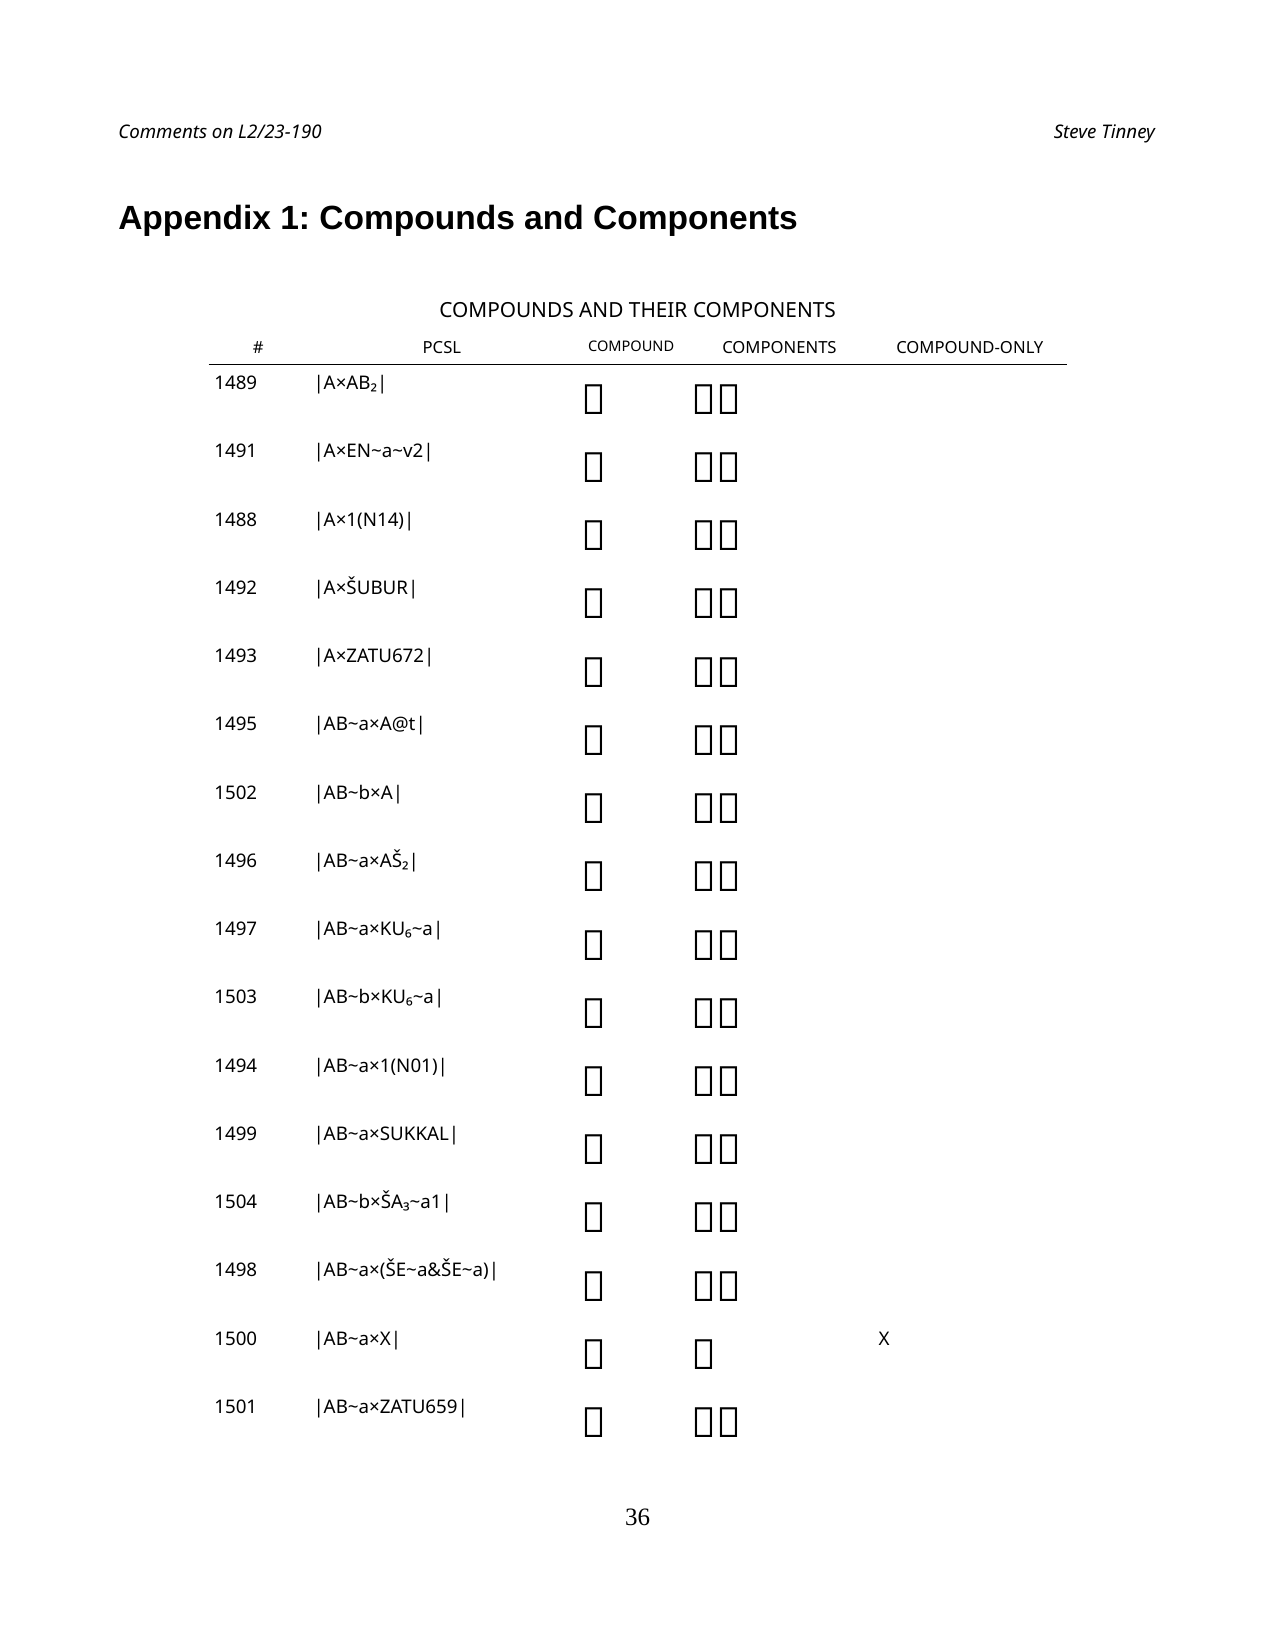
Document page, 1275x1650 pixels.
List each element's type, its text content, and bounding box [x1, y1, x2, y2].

table_cell # [209, 330, 308, 364]
table_cell 1488 [209, 500, 308, 568]
table_cell 𒛮𒧁 [686, 1183, 872, 1251]
table_cell 1498 [209, 1251, 308, 1319]
table_cell |AB~a×SUKKAL| [308, 1114, 576, 1183]
table_cell 𒱕 [576, 1183, 686, 1251]
table_cell 𒱏 [576, 1251, 686, 1319]
table_cell |AB~a×ZATU659| [308, 1387, 576, 1456]
table_cell 1493 [209, 637, 308, 705]
table_cell 1501 [209, 1387, 308, 1456]
table_cell [873, 841, 1067, 910]
table_cell 1491 [209, 432, 308, 500]
table_cell [873, 1251, 1067, 1319]
table_cell 𒛮𒛧 [686, 773, 872, 841]
table_cell [873, 1114, 1067, 1183]
table_cell |A×ŠUBUR| [308, 569, 576, 637]
table_cell 𒛧𒞳 [686, 432, 872, 500]
table_cell 𒛧𒬽 [686, 637, 872, 705]
table_cell X [873, 1319, 1067, 1387]
table_cell 𒱍 [576, 841, 686, 910]
table_cell 1502 [209, 773, 308, 841]
table_cell |A×1(N14)| [308, 500, 576, 568]
table_cell [873, 365, 1067, 432]
table_cell 𒱊 [576, 637, 686, 705]
table_cell |AB~b×A| [308, 773, 576, 841]
table_cell 1504 [209, 1183, 308, 1251]
table_cell |A×EN~a~v2| [308, 432, 576, 500]
table_cell |A×AB₂| [308, 365, 576, 432]
table_cell 𒱌 [576, 705, 686, 773]
table_cell 1494 [209, 1046, 308, 1114]
table_cell 𒛧𒖑 [686, 500, 872, 568]
table_cell |AB~a×AŠ₂| [308, 841, 576, 910]
table_cell 𒛫𒖀 [686, 1046, 872, 1114]
table_cell 𒛫𒣈 [686, 910, 872, 978]
table_cell |AB~b×ŠA₃~a1| [308, 1183, 576, 1251]
table_cell 𒛫𒜠 [686, 841, 872, 910]
table_cell 𒱆 [576, 365, 686, 432]
table_cell 𒛫𒬱 [686, 1387, 872, 1456]
table_cell 1497 [209, 910, 308, 978]
table_cell 𒱈 [576, 432, 686, 500]
table_cell [873, 637, 1067, 705]
table_cell 𒱑 [576, 1319, 686, 1387]
table_cell |AB~a×(ŠE~a&ŠE~a)| [308, 1251, 576, 1319]
table_cell 𒱔 [576, 978, 686, 1046]
table_cell 1496 [209, 841, 308, 910]
table_cell |AB~b×KU₆~a| [308, 978, 576, 1046]
table_cell |A×ZATU672| [308, 637, 576, 705]
table_cell 𒱅 [576, 500, 686, 568]
table_cell 𒱐 [576, 1114, 686, 1183]
table_cell [873, 1183, 1067, 1251]
table_cell 𒱒 [576, 1387, 686, 1456]
table_cell PCSL [308, 330, 576, 364]
table_cell 1492 [209, 569, 308, 637]
subtitle Appendix 1: Compounds and Components [118, 198, 1157, 237]
table_cell [873, 1387, 1067, 1456]
table_cell 1489 [209, 365, 308, 432]
table_cell [873, 569, 1067, 637]
table_cell COMPONENTS [686, 330, 872, 364]
table_cell [873, 910, 1067, 978]
table_cell 1499 [209, 1114, 308, 1183]
table_cell 1495 [209, 705, 308, 773]
table_cell [873, 1046, 1067, 1114]
table_cell [873, 500, 1067, 568]
table_cell |AB~a×A@t| [308, 705, 576, 773]
table_cell 𒱓 [576, 773, 686, 841]
table_cell [873, 432, 1067, 500]
table_cell [873, 978, 1067, 1046]
table_cell COMPOUND-ONLY [873, 330, 1067, 364]
table_cell [873, 705, 1067, 773]
table_cell 1503 [209, 978, 308, 1046]
table_cell |AB~a×KU₆~a| [308, 910, 576, 978]
table_header COMPOUNDS AND THEIR COMPONENTS [209, 290, 1067, 329]
table_cell 1500 [209, 1319, 308, 1387]
table_cell 𒛮𒣈 [686, 978, 872, 1046]
table_cell 𒱎 [576, 910, 686, 978]
table_cell 𒛧𒛯 [686, 365, 872, 432]
table_cell [873, 773, 1067, 841]
table_cell 𒛫 [686, 1319, 872, 1387]
table_cell 𒛫𒩆 [686, 1114, 872, 1183]
table_cell 𒱋 [576, 1046, 686, 1114]
table_cell 𒛫𒷮 [686, 1251, 872, 1319]
table_cell |AB~a×X| [308, 1319, 576, 1387]
table_cell COMPOUND [576, 330, 686, 364]
table_cell 𒛫𒛨 [686, 705, 872, 773]
table_cell |AB~a×1(N01)| [308, 1046, 576, 1114]
table_cell 𒱉 [576, 569, 686, 637]
table_cell 𒛧𒨊 [686, 569, 872, 637]
